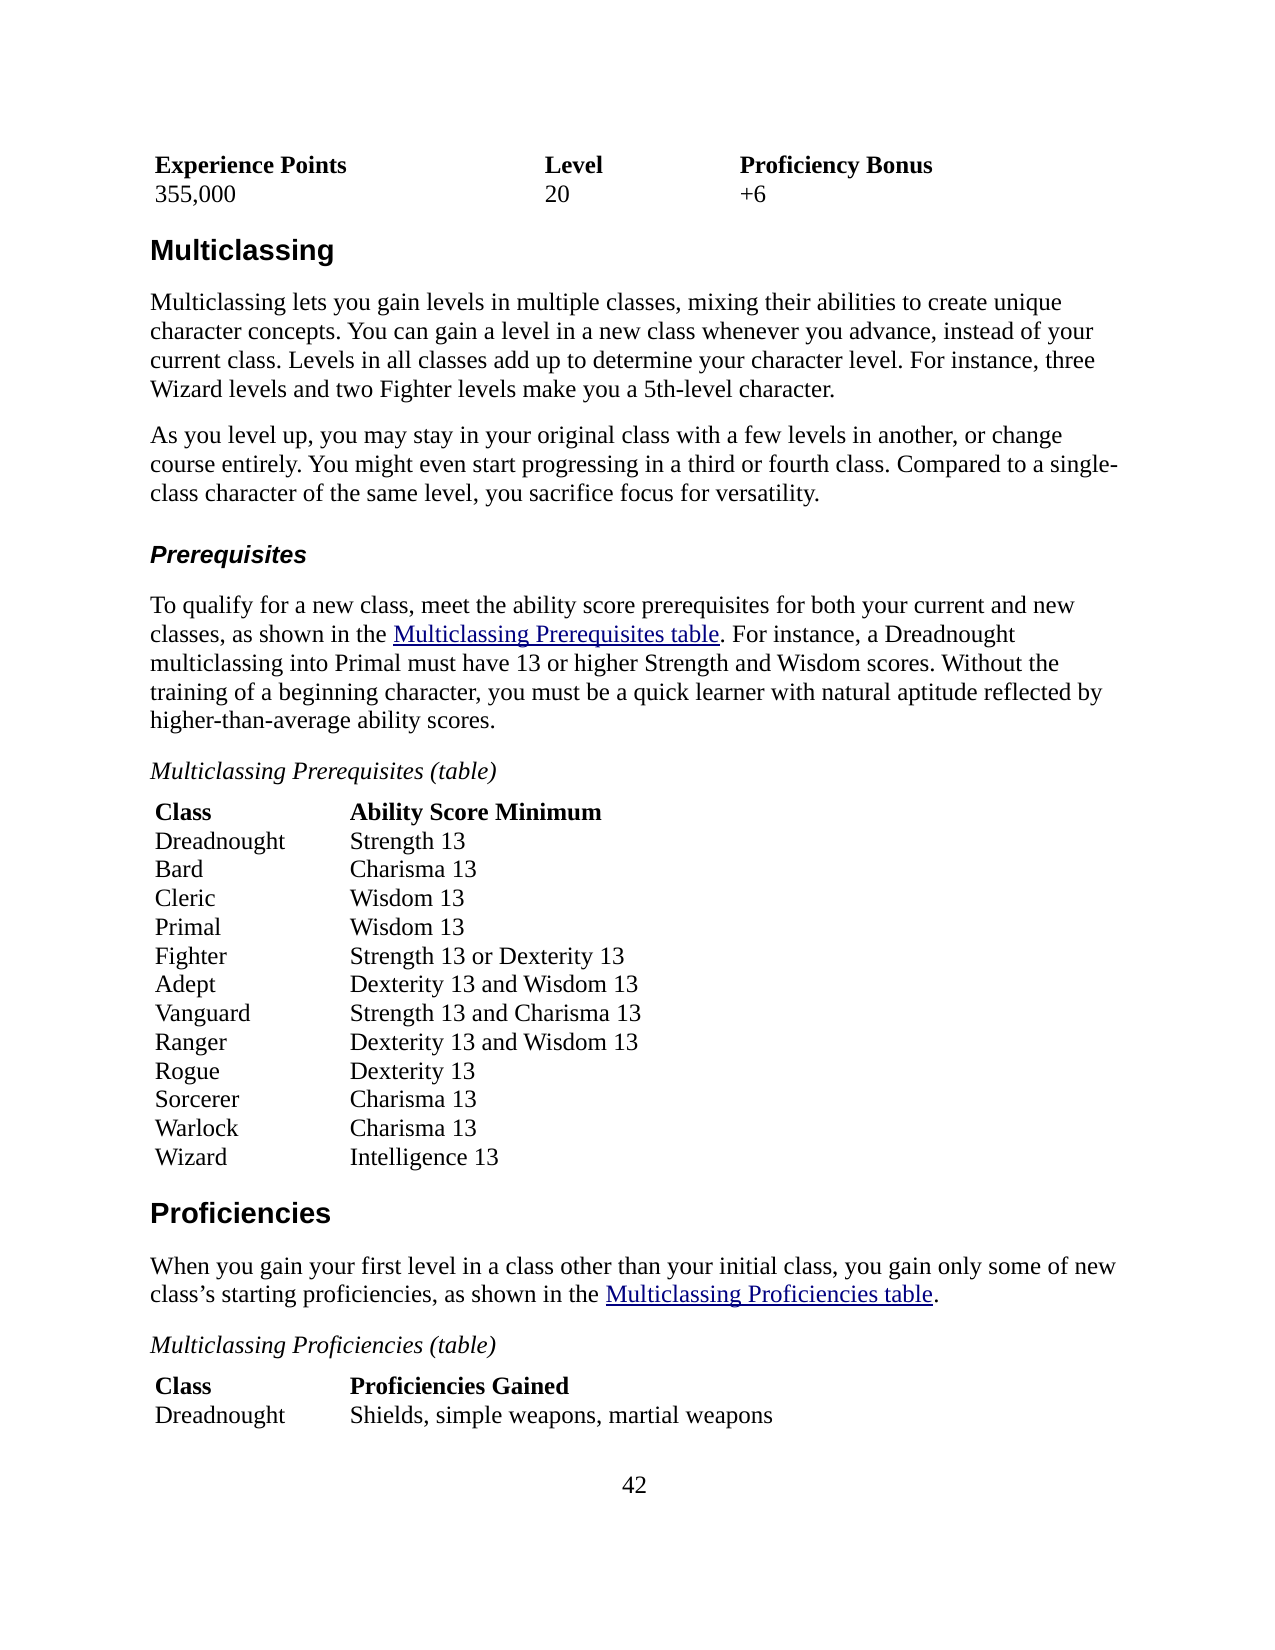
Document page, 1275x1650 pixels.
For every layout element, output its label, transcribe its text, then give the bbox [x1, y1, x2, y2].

table_cell Fighter [150, 941, 345, 969]
table_cell Rogue [150, 1056, 345, 1084]
table_cell Ranger [150, 1027, 345, 1056]
table_cell Adept [150, 970, 345, 998]
subtitle Proficiencies [150, 1196, 1125, 1229]
table_cell Intelligence 13 [345, 1142, 1125, 1171]
table_cell Shields, simple weapons, martial weapons [345, 1400, 1125, 1428]
table_cell Vanguard [150, 998, 345, 1027]
table_cell Cleric [150, 883, 345, 912]
text When you gain your first level in a class other than your initial class, you gain only some of new class’s starting proficiencies, as shown in the Multiclassing Proficiencies table. [150, 1251, 1125, 1308]
table_cell Sorcerer [150, 1085, 345, 1113]
table_header Proficiencies Gained [345, 1371, 1125, 1400]
text Multiclassing lets you gain levels in multiple classes, mixing their abilities to create unique character concepts. You can gain a level in a new class whenever you advance, instead of your current class. Levels in all classes add up to determine your character level. For instance, three Wizard levels and two Fighter levels make you a 5th-level character. [150, 287, 1125, 402]
table_cell Dreadnought [150, 826, 345, 854]
table_header Ability Score Minimum [345, 797, 1125, 826]
table_header Experience Points [150, 150, 540, 179]
text Multiclassing Prerequisites (table) [150, 756, 1125, 784]
table_cell Bard [150, 855, 345, 883]
table_cell Strength 13 [345, 826, 1125, 854]
table_cell Primal [150, 912, 345, 941]
table_cell Charisma 13 [345, 855, 1125, 883]
table_cell Wisdom 13 [345, 912, 1125, 941]
text Multiclassing Proficiencies (table) [150, 1330, 1125, 1358]
table_header Level [540, 150, 735, 179]
text As you level up, you may stay in your original class with a few levels in another, or change course entirely. You might even start progressing in a third or fourth class. Compared to a single-class character of the same level, you sacrifice focus for versatility. [150, 420, 1125, 507]
table_cell Wisdom 13 [345, 883, 1125, 912]
table_header Proficiency Bonus [735, 150, 1125, 179]
table_cell 20 [540, 179, 735, 207]
table_cell Dexterity 13 [345, 1056, 1125, 1084]
table_cell 355,000 [150, 179, 540, 207]
table_cell +6 [735, 179, 1125, 207]
table_header Class [150, 797, 345, 826]
table_header Class [150, 1371, 345, 1400]
table_cell Strength 13 and Charisma 13 [345, 998, 1125, 1027]
subtitle Multiclassing [150, 232, 1125, 266]
text To qualify for a new class, meet the ability score prerequisites for both your current and new classes, as shown in the Multiclassing Prerequisites table. For instance, a Dreadnought multiclassing into Primal must have 13 or higher Strength and Wisdom scores. Without the training of a beginning character, you must be a quick learner with natural aptitude reflected by higher-than-average ability scores. [150, 591, 1125, 734]
table_cell Charisma 13 [345, 1113, 1125, 1142]
table_cell Wizard [150, 1142, 345, 1171]
table_cell Dexterity 13 and Wisdom 13 [345, 970, 1125, 998]
table_cell Warlock [150, 1113, 345, 1142]
table_cell Dexterity 13 and Wisdom 13 [345, 1027, 1125, 1056]
table_cell Charisma 13 [345, 1085, 1125, 1113]
table_cell Strength 13 or Dexterity 13 [345, 941, 1125, 969]
subtitle Prerequisites [150, 541, 1125, 569]
table_cell Dreadnought [150, 1400, 345, 1428]
